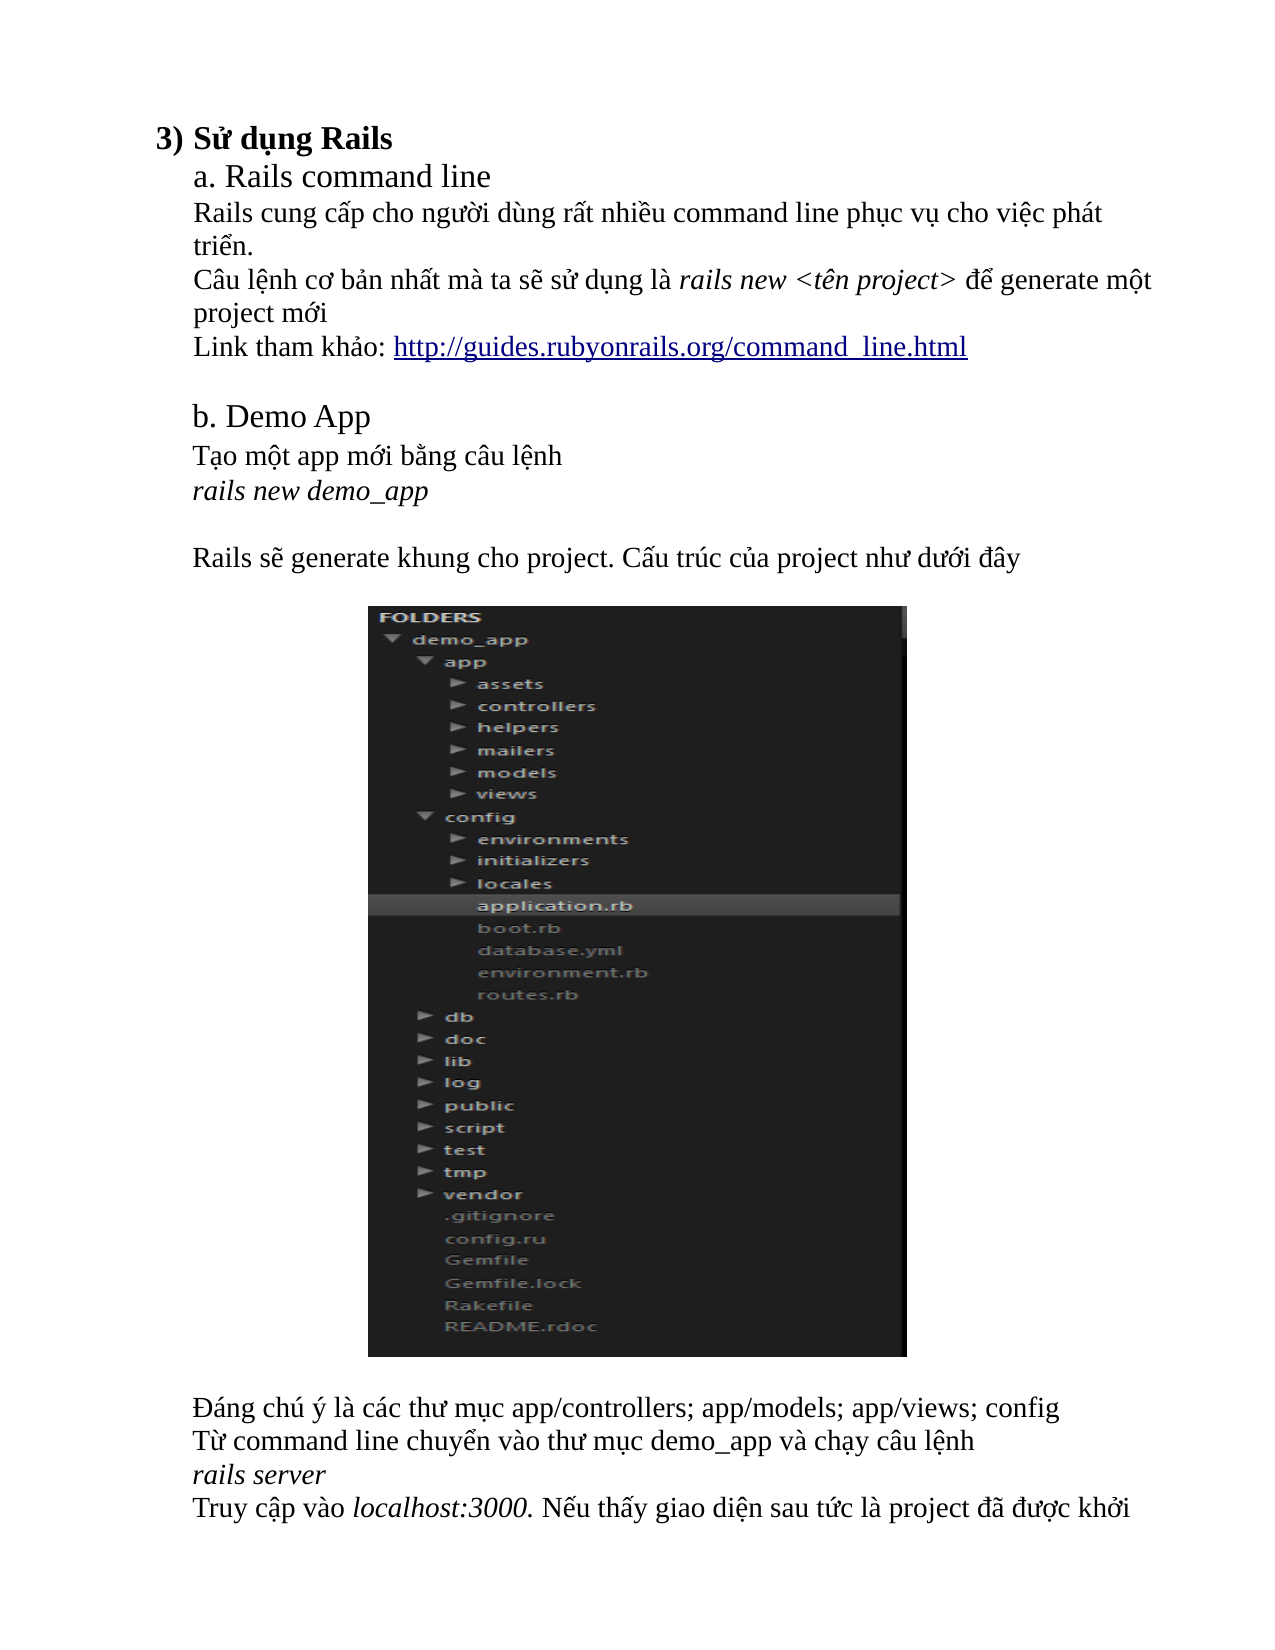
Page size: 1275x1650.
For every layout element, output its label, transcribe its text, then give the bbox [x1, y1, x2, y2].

text rails new demo_app [118, 473, 1157, 506]
text Tạo một app mới bằng câu lệnh [118, 434, 1157, 473]
list Sử dụng Rails [156, 118, 1157, 156]
list Câu lệnh cơ bản nhất mà ta sẽ sử dụng là rails new <tên project> để generate một project mới [156, 262, 1157, 329]
text b. Demo App [118, 396, 1157, 434]
list a. Rails command line [156, 156, 1157, 195]
text Rails sẽ generate khung cho project. Cấu trúc của project như dưới đây [118, 540, 1157, 573]
list Link tham khảo: http://guides.rubyonrails.org/command_line.html [156, 329, 1157, 362]
text Đáng chú ý là các thư mục app/controllers; app/models; app/views; config [118, 1390, 1157, 1423]
text Từ command line chuyển vào thư mục demo_app và chạy câu lệnh [118, 1423, 1157, 1457]
picture [368, 606, 907, 1357]
text rails server [118, 1457, 1157, 1490]
text Truy cập vào localhost:3000. Nếu thấy giao diện sau tức là project đã được khởi [118, 1490, 1157, 1524]
list Rails cung cấp cho người dùng rất nhiều command line phục vụ cho việc phát triển. [156, 195, 1157, 262]
